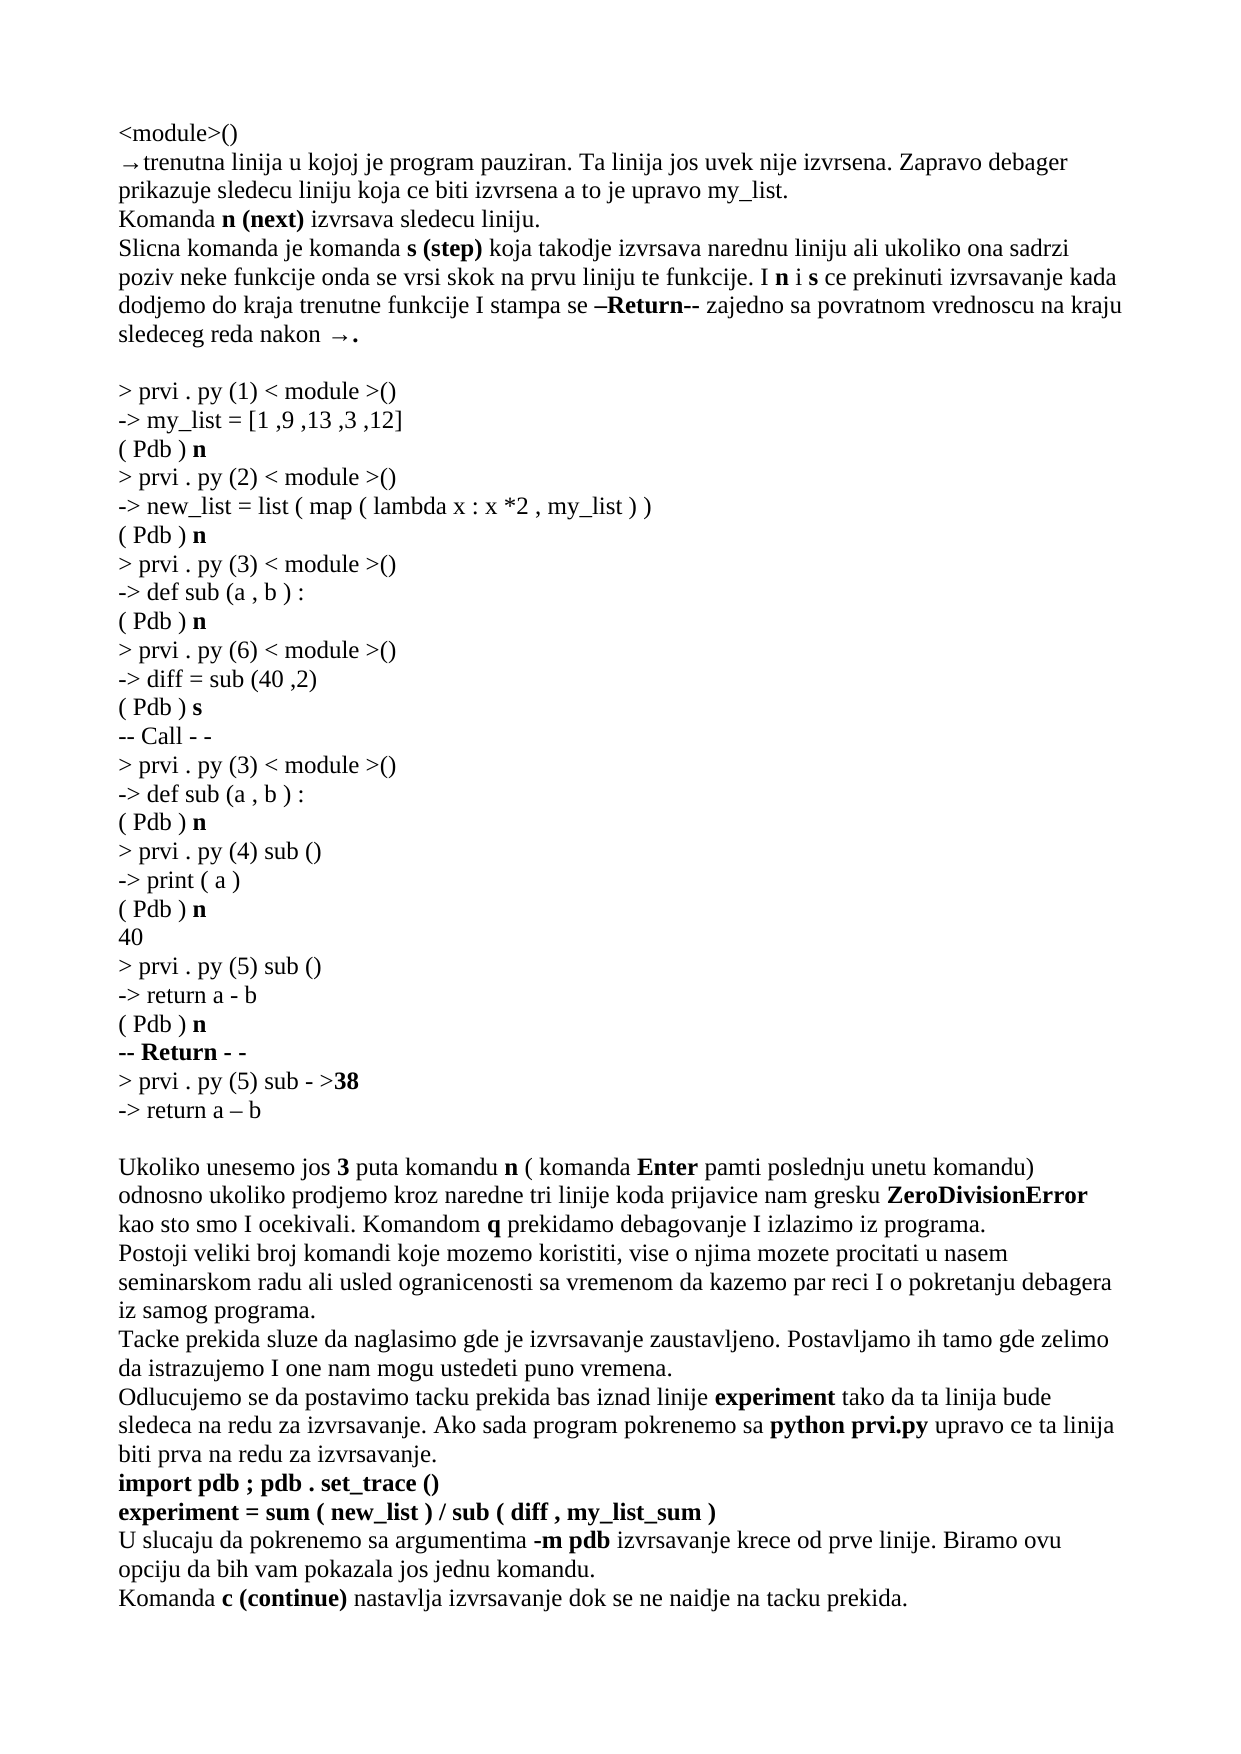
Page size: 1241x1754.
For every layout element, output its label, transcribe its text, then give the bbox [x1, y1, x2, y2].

text ( Pdb ) n [118, 894, 1122, 922]
text -> diff = sub (40 ,2) [118, 664, 1122, 692]
text > prvi . py (5) sub - >38 [118, 1066, 1122, 1095]
text Ukoliko unesemo jos 3 puta komandu n ( komanda Enter pamti poslednju unetu komandu) odnosno ukoliko prodjemo kroz naredne tri linije koda prijavice nam gresku ZeroDivisionError kao sto smo I ocekivali. Komandom q prekidamo debagovanje I izlazimo iz programa. [118, 1152, 1122, 1238]
text -> my_list = [1 ,9 ,13 ,3 ,12] [118, 405, 1122, 434]
text > prvi . py (3) < module >() [118, 750, 1122, 779]
text import pdb ; pdb . set_trace () [118, 1468, 1122, 1497]
text ( Pdb ) n [118, 807, 1122, 836]
text -- Return - - [118, 1037, 1122, 1066]
text > prvi . py (6) < module >() [118, 635, 1122, 664]
text > prvi . py (4) sub () [118, 836, 1122, 865]
text > prvi . py (1) < module >() [118, 376, 1122, 405]
text Tacke prekida sluze da naglasimo gde je izvrsavanje zaustavljeno. Postavljamo ih tamo gde zelimo da istrazujemo I one nam mogu ustedeti puno vremena. [118, 1324, 1122, 1382]
text -- Call - - [118, 721, 1122, 750]
text →trenutna linija u kojoj je program pauziran. Ta linija jos uvek nije izvrsena. Zapravo debager prikazuje sledecu liniju koja ce biti izvrsena a to je upravo my_list. [118, 147, 1122, 204]
text Komanda c (continue) nastavlja izvrsavanje dok se ne naidje na tacku prekida. [118, 1583, 1122, 1612]
text Postoji veliki broj komandi koje mozemo koristiti, vise o njima mozete procitati u nasem seminarskom radu ali usled ogranicenosti sa vremenom da kazemo par reci I o pokretanju debagera iz samog programa. [118, 1238, 1122, 1324]
text Komanda n (next) izvrsava sledecu liniju. [118, 204, 1122, 233]
text <module>() [118, 118, 1122, 147]
text experiment = sum ( new_list ) / sub ( diff , my_list_sum ) [118, 1497, 1122, 1525]
text -> print ( a ) [118, 865, 1122, 894]
text 40 [118, 922, 1122, 951]
text U slucaju da pokrenemo sa argumentima -m pdb izvrsavanje krece od prve linije. Biramo ovu opciju da bih vam pokazala jos jednu komandu. [118, 1525, 1122, 1583]
text Slicna komanda je komanda s (step) koja takodje izvrsava narednu liniju ali ukoliko ona sadrzi poziv neke funkcije onda se vrsi skok na prvu liniju te funkcije. I n i s ce prekinuti izvrsavanje kada dodjemo do kraja trenutne funkcije I stampa se –Return-- zajedno sa povratnom vrednoscu na kraju sledeceg reda nakon →. [118, 233, 1122, 348]
text > prvi . py (5) sub () [118, 951, 1122, 980]
text ( Pdb ) s [118, 692, 1122, 721]
text Odlucujemo se da postavimo tacku prekida bas iznad linije experiment tako da ta linija bude sledeca na redu za izvrsavanje. Ako sada program pokrenemo sa python prvi.py upravo ce ta linija biti prva na redu za izvrsavanje. [118, 1382, 1122, 1468]
text -> return a – b [118, 1095, 1122, 1124]
text ( Pdb ) n [118, 434, 1122, 462]
text ( Pdb ) n [118, 1009, 1122, 1037]
text -> def sub (a , b ) : [118, 779, 1122, 807]
text > prvi . py (2) < module >() [118, 462, 1122, 491]
text ( Pdb ) n [118, 520, 1122, 549]
text ( Pdb ) n [118, 606, 1122, 635]
text > prvi . py (3) < module >() [118, 549, 1122, 577]
text -> return a - b [118, 980, 1122, 1009]
text -> new_list = list ( map ( lambda x : x *2 , my_list ) ) [118, 491, 1122, 520]
text -> def sub (a , b ) : [118, 577, 1122, 606]
